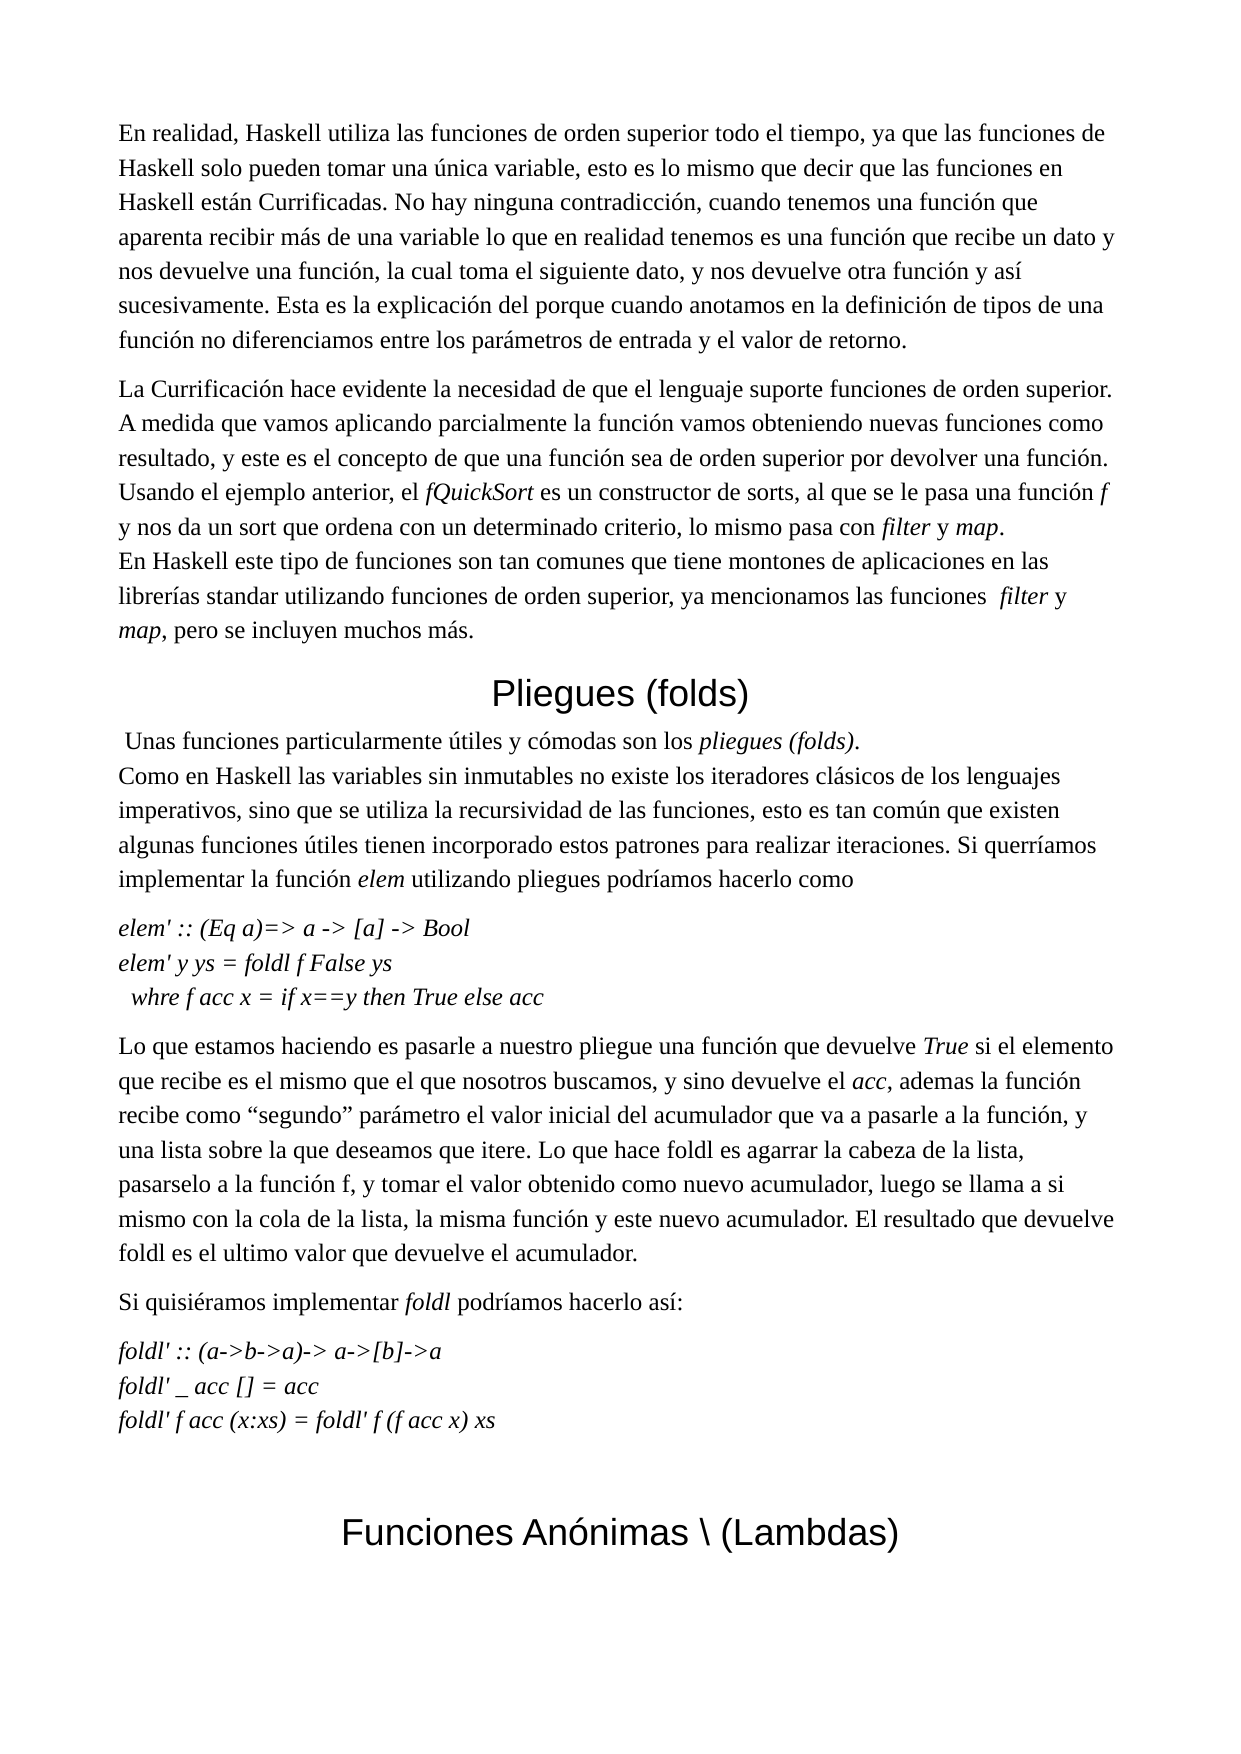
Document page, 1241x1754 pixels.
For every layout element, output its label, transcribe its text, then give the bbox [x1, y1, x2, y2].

text elem' :: (Eq a)=> a -> [a] -> Bool elem' y ys = foldl f False ys whre f acc x = if x==y then True else acc [118, 913, 1122, 1011]
text En realidad, Haskell utiliza las funciones de orden superior todo el tiempo, ya que las funciones de Haskell solo pueden tomar una única variable, esto es lo mismo que decir que las funciones en Haskell están Currificadas. No hay ninguna contradicción, cuando tenemos una función que aparenta recibir más de una variable lo que en realidad tenemos es una función que recibe un dato y nos devuelve una función, la cual toma el siguiente dato, y nos devuelve otra función y así sucesivamente. Esta es la explicación del porque cuando anotamos en la definición de tipos de una función no diferenciamos entre los parámetros de entrada y el valor de retorno. [118, 118, 1122, 354]
text foldl' :: (a->b->a)-> a->[b]->a foldl' _ acc [] = acc foldl' f acc (x:xs) = foldl' f (f acc x) xs [118, 1336, 1122, 1434]
subtitle Funciones Anónimas \ (Lambdas) [118, 1510, 1122, 1553]
text Lo que estamos haciendo es pasarle a nuestro pliegue una función que devuelve True si el elemento que recibe es el mismo que el que nosotros buscamos, y sino devuelve el acc, ademas la función recibe como “segundo” parámetro el valor inicial del acumulador que va a pasarle a la función, y una lista sobre la que deseamos que itere. Lo que hace foldl es agarrar la cabeza de la lista, pasarselo a la función f, y tomar el valor obtenido como nuevo acumulador, luego se llama a si mismo con la cola de la lista, la misma función y este nuevo acumulador. El resultado que devuelve foldl es el ultimo valor que devuelve el acumulador. [118, 1031, 1122, 1267]
subtitle Pliegues (folds) [118, 671, 1122, 714]
text Si quisiéramos implementar foldl podríamos hacerlo así: [118, 1287, 1122, 1316]
text La Currificación hace evidente la necesidad de que el lenguaje suporte funciones de orden superior. A medida que vamos aplicando parcialmente la función vamos obteniendo nuevas funciones como resultado, y este es el concepto de que una función sea de orden superior por devolver una función. Usando el ejemplo anterior, el fQuickSort es un constructor de sorts, al que se le pasa una función f y nos da un sort que ordena con un determinado criterio, lo mismo pasa con filter y map. En Haskell este tipo de funciones son tan comunes que tiene montones de aplicaciones en las librerías standar utilizando funciones de orden superior, ya mencionamos las funciones filter y map, pero se incluyen muchos más. [118, 374, 1122, 644]
text Unas funciones particularmente útiles y cómodas son los pliegues (folds). Como en Haskell las variables sin inmutables no existe los iteradores clásicos de los lenguajes imperativos, sino que se utiliza la recursividad de las funciones, esto es tan común que existen algunas funciones útiles tienen incorporado estos patrones para realizar iteraciones. Si querríamos implementar la función elem utilizando pliegues podríamos hacerlo como [118, 726, 1122, 893]
